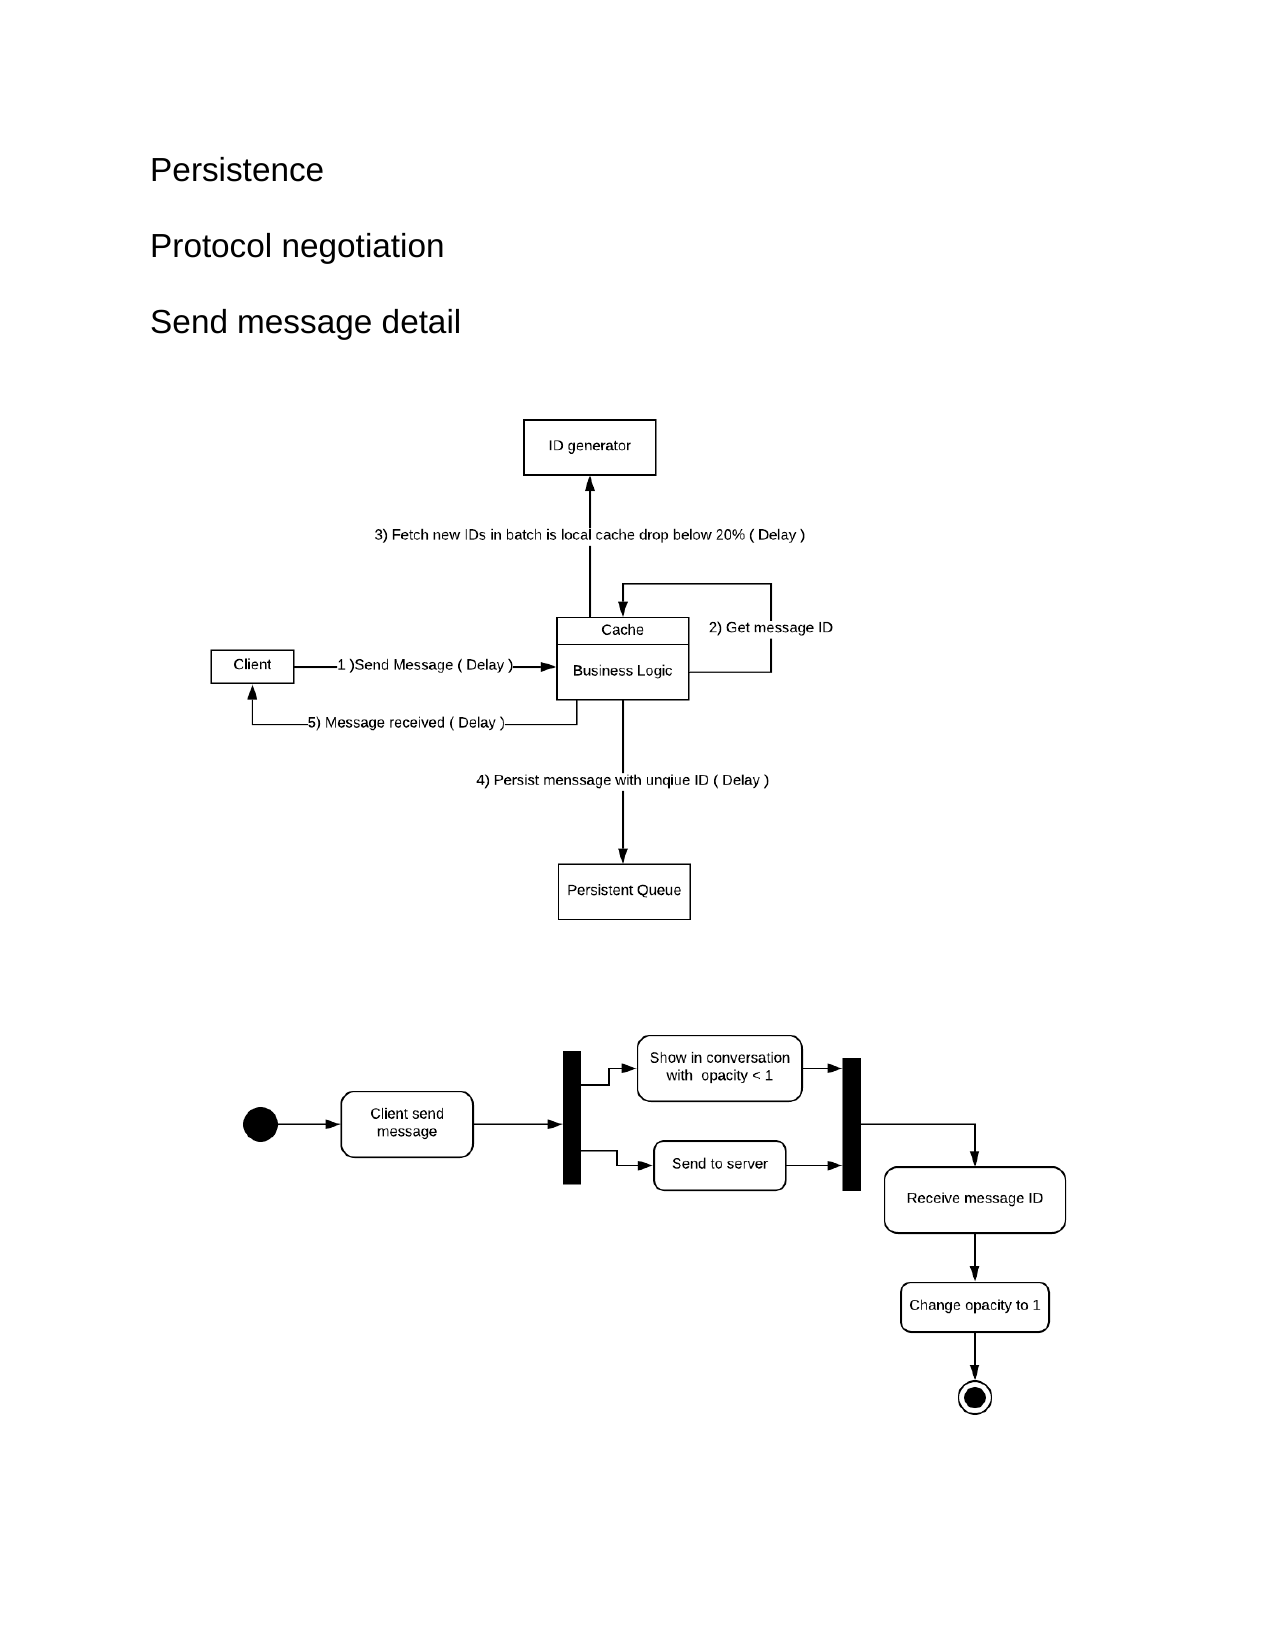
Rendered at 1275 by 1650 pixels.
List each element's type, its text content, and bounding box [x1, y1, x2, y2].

subtitle Protocol negotiation [150, 226, 1125, 264]
picture [150, 352, 1125, 1482]
subtitle Persistence [150, 150, 1125, 188]
subtitle Send message detail [150, 302, 1125, 340]
